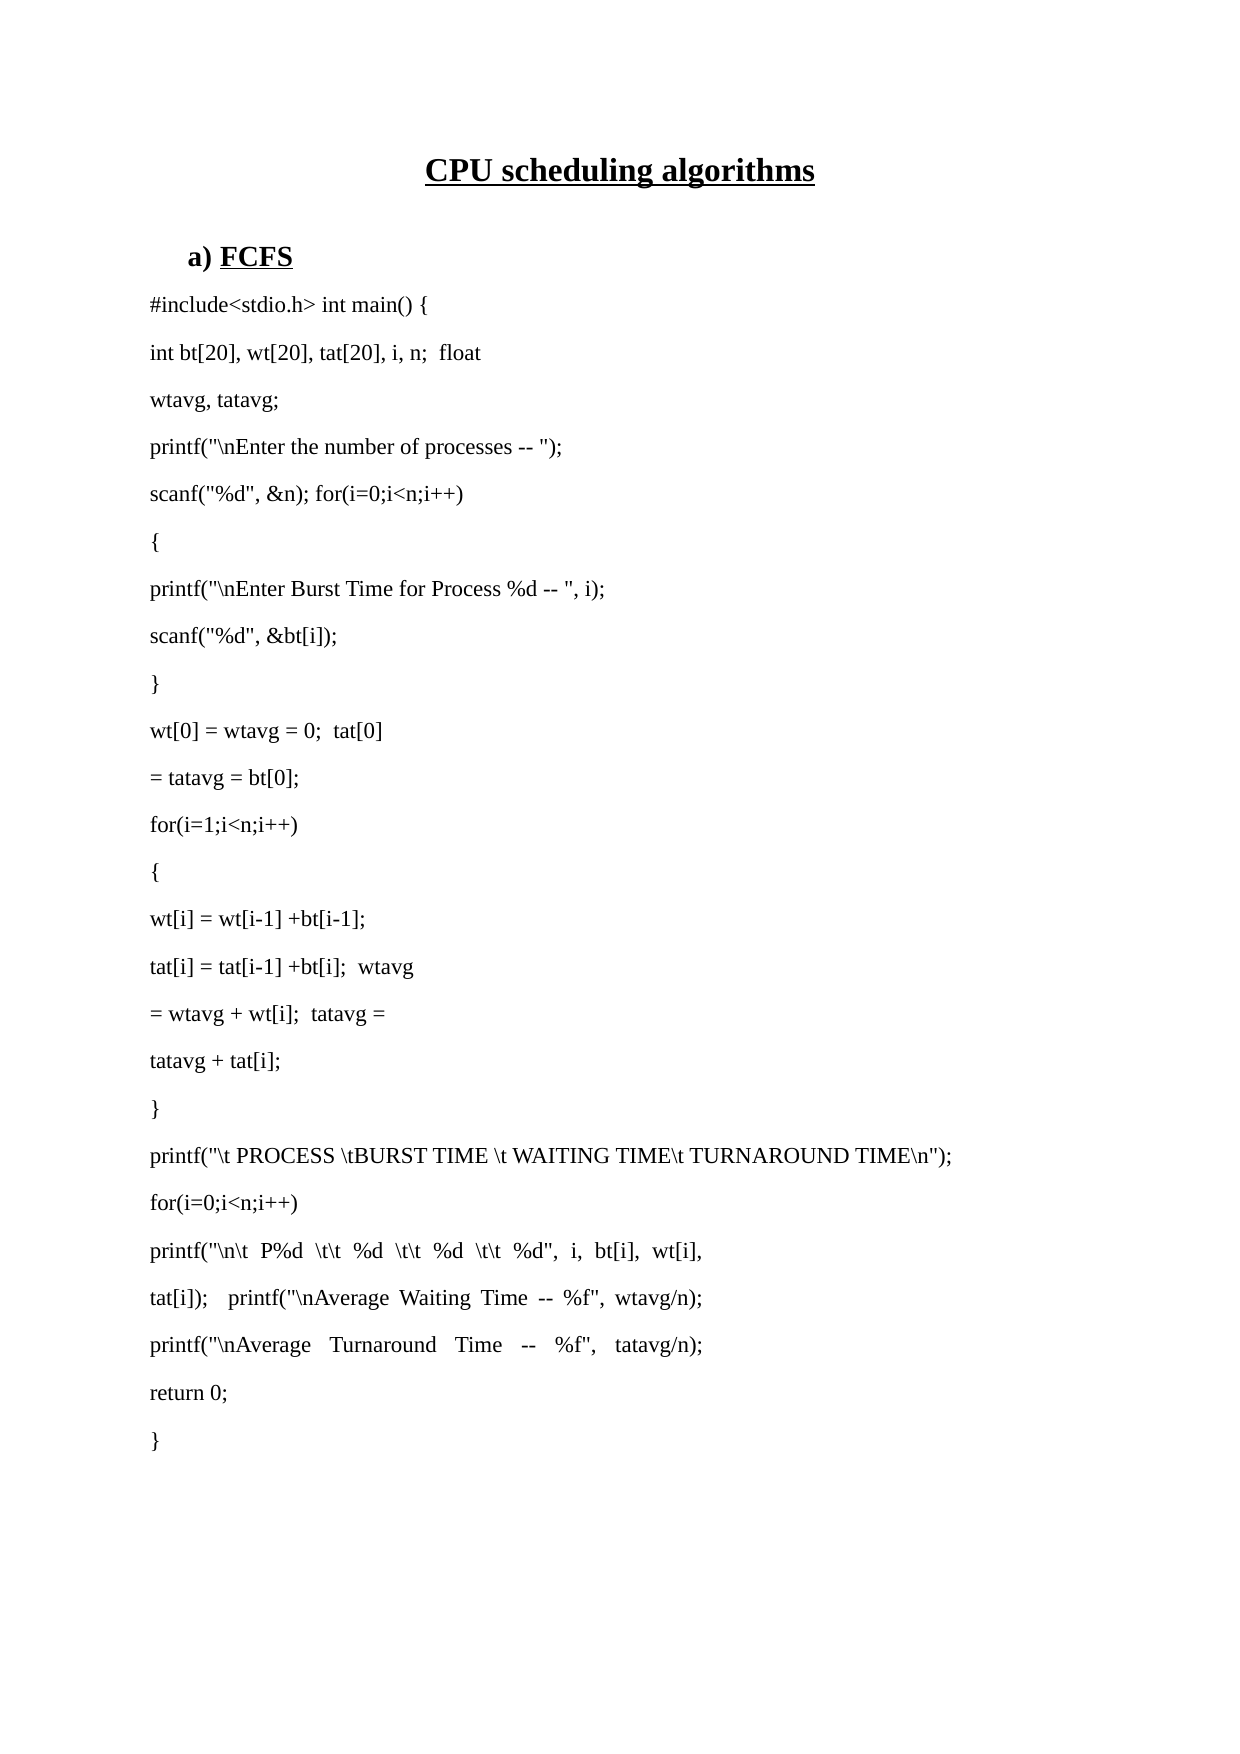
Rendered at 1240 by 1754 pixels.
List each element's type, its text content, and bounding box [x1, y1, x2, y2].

text CPU scheduling algorithms [424, 151, 1064, 189]
text int bt[20], wt[20], tat[20], i, n; float wtavg, tatavg; [149, 339, 482, 412]
text } [149, 1095, 710, 1121]
text { [149, 528, 710, 554]
text wt[i] = wt[i-1] +bt[i-1]; tat[i] = tat[i-1] +bt[i]; wtavg = wtavg + wt[i]; tatavg = tatavg + tat[i]; [149, 905, 414, 1074]
text } [149, 1427, 710, 1453]
text wt[0] = wtavg = 0; tat[0] = tatavg = bt[0]; for(i=1;i<n;i++) [149, 717, 384, 837]
text printf("\n\t P%d \t\t %d \t\t %d \t\t %d", i, bt[i], wt[i], tat[i]); printf("\nAverage Waiting Time -- %f", wtavg/n); printf("\nAverage Turnaround Time -- %f", tatavg/n); return 0; [149, 1237, 703, 1405]
text { [149, 858, 710, 884]
subtitle a) FCFS [187, 238, 1064, 272]
text } [149, 670, 710, 696]
text printf("\nEnter Burst Time for Process %d -- ", i); scanf("%d", &bt[i]); [149, 575, 710, 649]
text printf("\t PROCESS \tBURST TIME \t WAITING TIME\t TURNAROUND TIME\n"); for(i=0;i<n;i++) [149, 1142, 1064, 1216]
text #include<stdio.h> int main() { [149, 291, 1064, 318]
text printf("\nEnter the number of processes -- "); scanf("%d", &n); for(i=0;i<n;i++) [149, 433, 563, 507]
